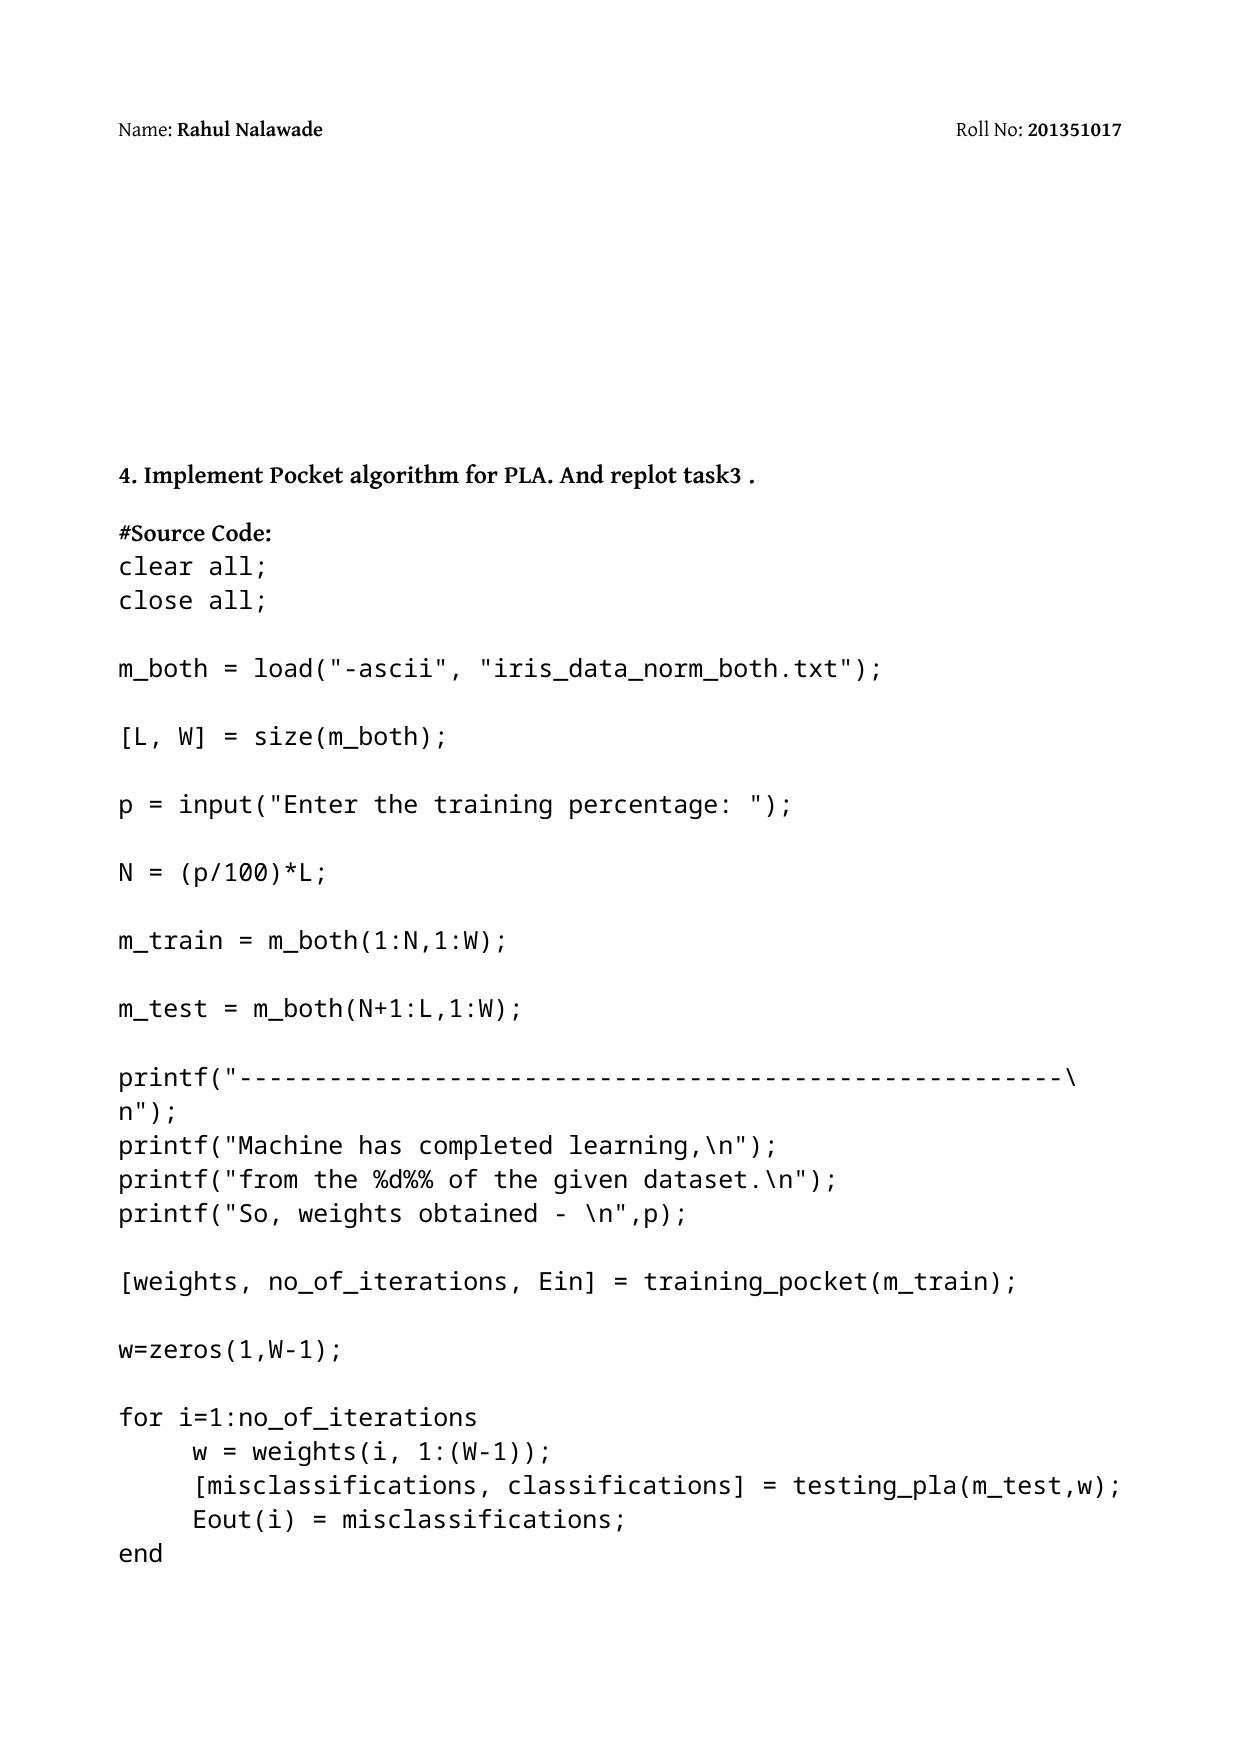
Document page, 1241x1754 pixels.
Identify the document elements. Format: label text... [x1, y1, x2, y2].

text close all; [118, 582, 1122, 616]
text for i=1:no_of_iterations [118, 1400, 1122, 1434]
text [weights, no_of_iterations, Ein] = training_pocket(m_train); [118, 1263, 1122, 1298]
text w = weights(i, 1:(W-1)); [118, 1434, 1122, 1468]
text p = input("Enter the training percentage: "); [118, 787, 1122, 821]
text printf("-------------------------------------------------------\n"); [118, 1059, 1122, 1127]
text end [118, 1536, 1122, 1570]
text [L, W] = size(m_both); [118, 718, 1122, 753]
text m_test = m_both(N+1:L,1:W); [118, 991, 1122, 1025]
text m_both = load("-ascii", "iris_data_norm_both.txt"); [118, 650, 1122, 684]
text m_train = m_both(1:N,1:W); [118, 923, 1122, 957]
text printf("Machine has completed learning,\n"); [118, 1127, 1122, 1161]
text printf("So, weights obtained - \n",p); [118, 1195, 1122, 1229]
text 4. Implement Pocket algorithm for PLA. And replot task3 . [118, 461, 1122, 490]
text printf("from the %d%% of the given dataset.\n"); [118, 1161, 1122, 1195]
text [misclassifications, classifications] = testing_pla(m_test,w); [118, 1468, 1122, 1502]
text #Source Code: [118, 519, 1122, 548]
text Eout(i) = misclassifications; [118, 1502, 1122, 1536]
text w=zeros(1,W-1); [118, 1332, 1122, 1366]
text clear all; [118, 548, 1122, 582]
text N = (p/100)*L; [118, 855, 1122, 889]
